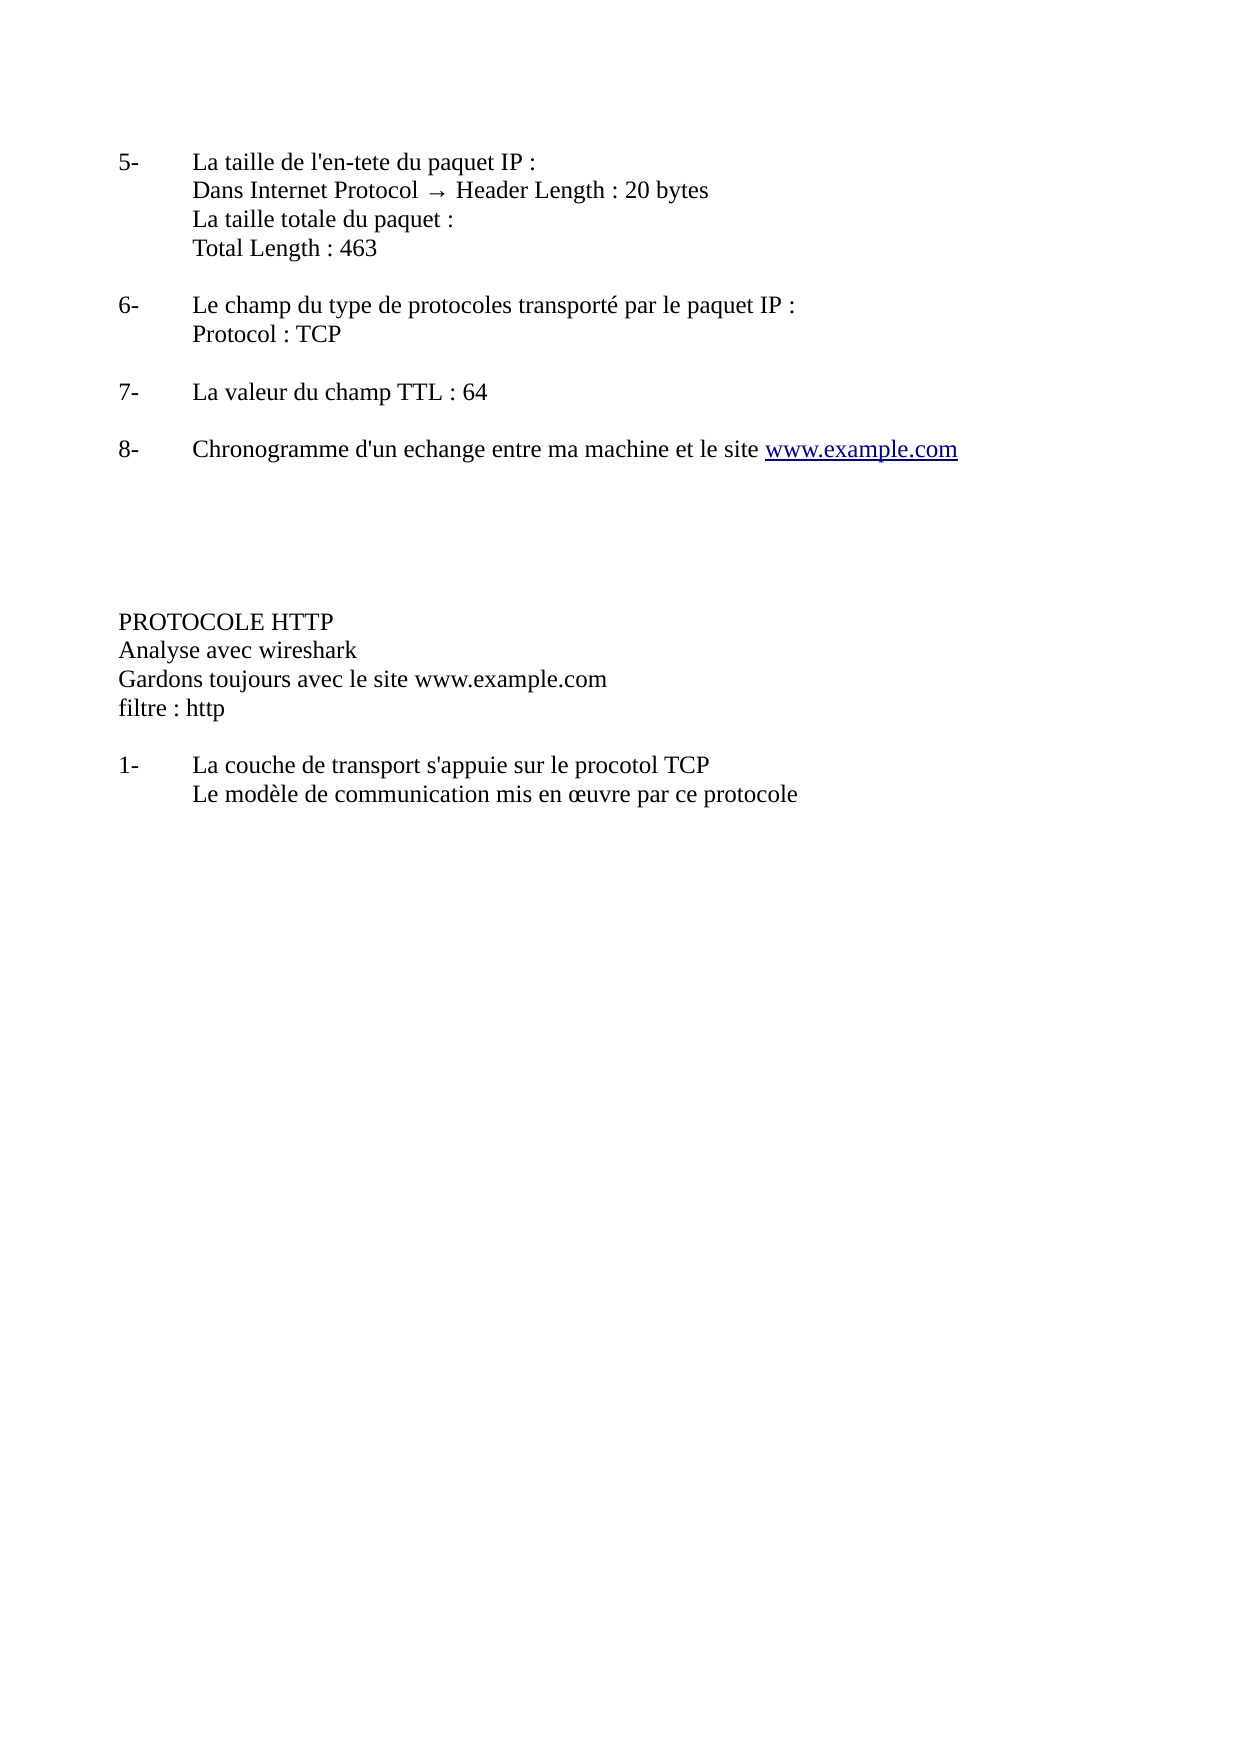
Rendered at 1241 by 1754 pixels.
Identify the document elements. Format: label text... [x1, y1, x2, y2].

text 5- La taille de l'en-tete du paquet IP : [118, 147, 1122, 176]
text 6- Le champ du type de protocoles transporté par le paquet IP : [118, 291, 1122, 319]
text Total Length : 463 [118, 233, 1122, 262]
text Gardons toujours avec le site www.example.com [118, 664, 1122, 693]
text filtre : http [118, 693, 1122, 722]
text Protocol : TCP [118, 319, 1122, 348]
text 7- La valeur du champ TTL : 64 [118, 377, 1122, 406]
text Dans Internet Protocol → Header Length : 20 bytes [118, 176, 1122, 204]
text 1- La couche de transport s'appuie sur le procotol TCP [118, 751, 1122, 779]
text PROTOCOLE HTTP [118, 607, 1122, 636]
text La taille totale du paquet : [118, 204, 1122, 233]
text Le modèle de communication mis en œuvre par ce protocole [118, 779, 1122, 808]
text 8- Chronogramme d'un echange entre ma machine et le site www.example.com [118, 434, 1122, 463]
text Analyse avec wireshark [118, 636, 1122, 664]
